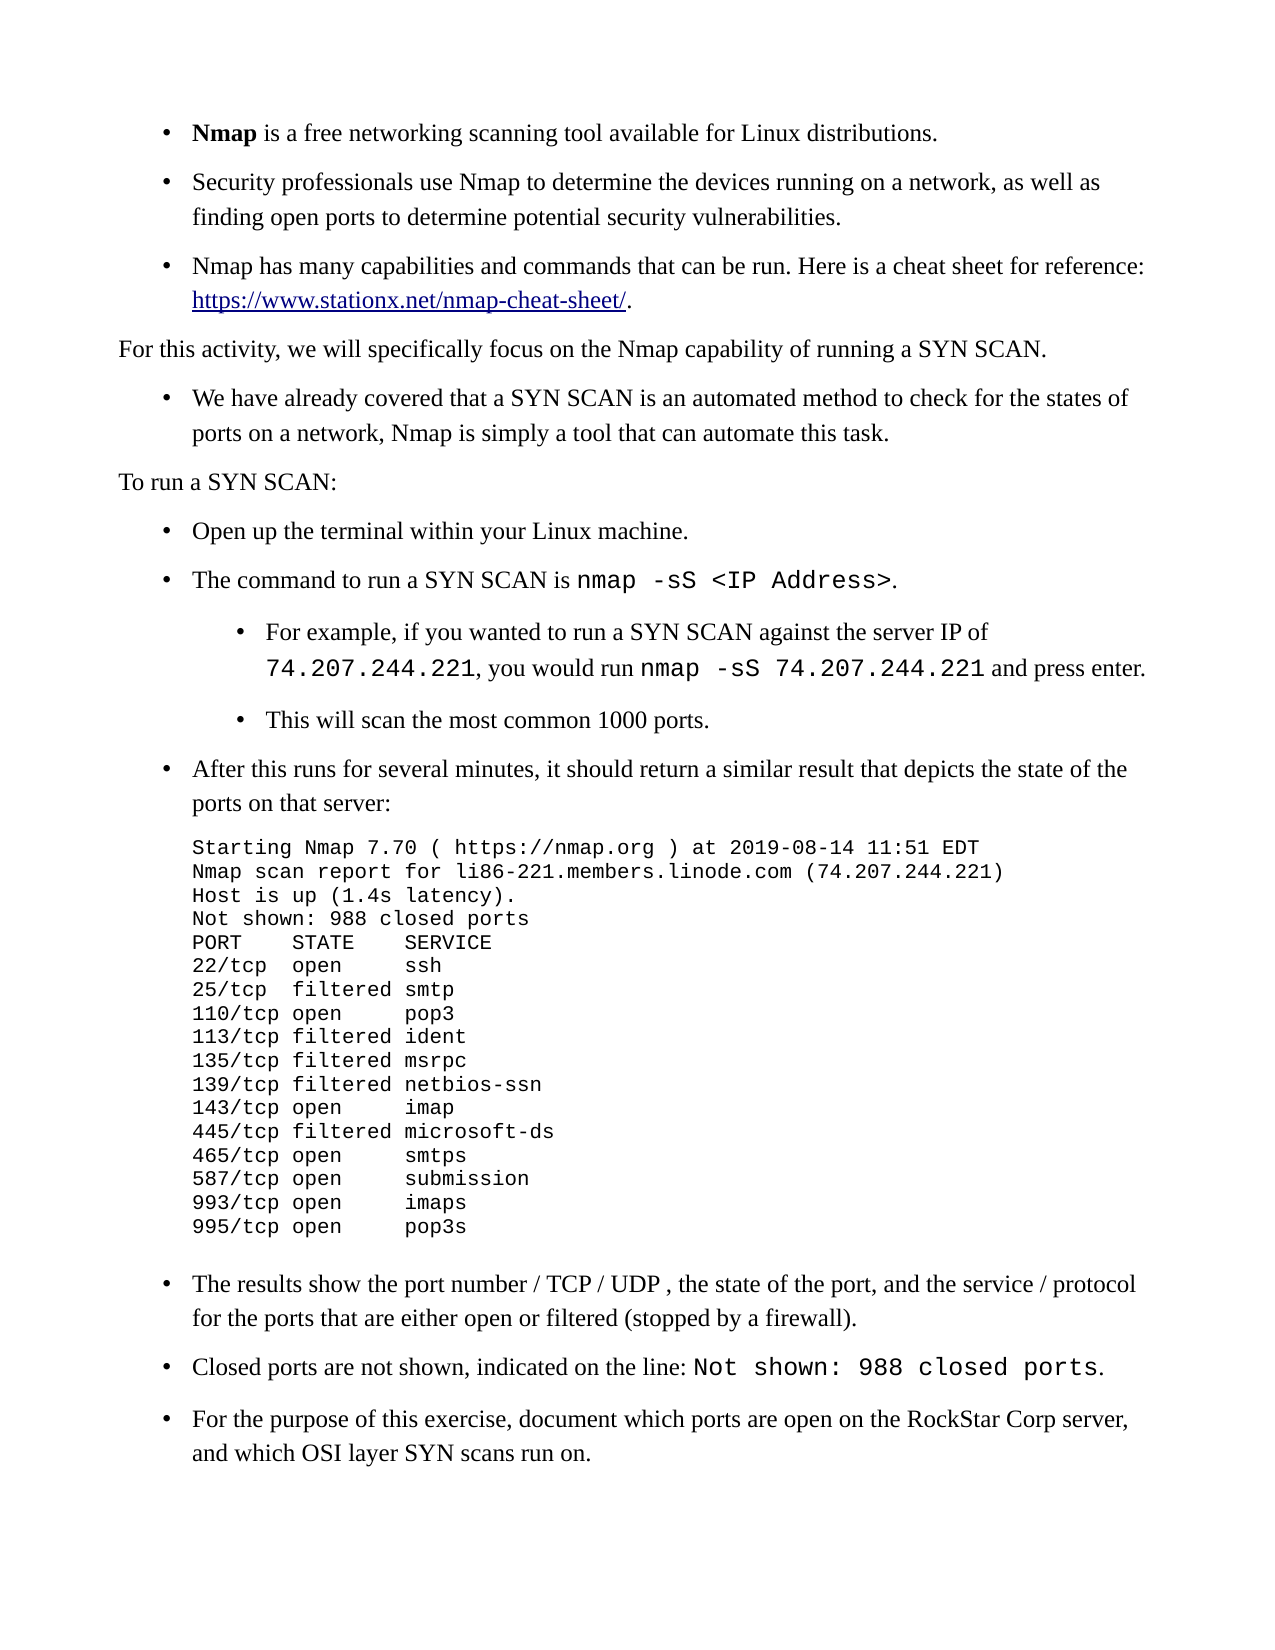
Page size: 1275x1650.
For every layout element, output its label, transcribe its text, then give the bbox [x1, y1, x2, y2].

list Security professionals use Nmap to determine the devices running on a network, as well as finding open ports to determine potential security vulnerabilities. [162, 167, 1157, 230]
list Open up the terminal within your Linux machine. [162, 516, 1157, 545]
list The command to run a SYN SCAN is nmap -sS <IP Address>. [162, 565, 1157, 596]
list 995/tcp open pop3s [162, 1216, 1157, 1239]
list The results show the port number / TCP / UDP , the state of the port, and the service / protocol for the ports that are either open or filtered (stopped by a firewall). [162, 1269, 1157, 1332]
list Nmap scan report for li86-221.members.linode.com (74.207.244.221) [162, 861, 1157, 884]
list PORT STATE SERVICE [162, 932, 1157, 956]
list 143/tcp open imap [162, 1097, 1157, 1121]
list 139/tcp filtered netbios-ssn [162, 1074, 1157, 1097]
list 587/tcp open submission [162, 1168, 1157, 1192]
list 22/tcp open ssh [162, 956, 1157, 979]
list 135/tcp filtered msrpc [162, 1050, 1157, 1074]
list Host is up (1.4s latency). [162, 884, 1157, 908]
list 445/tcp filtered microsoft-ds [162, 1121, 1157, 1145]
list For the purpose of this exercise, document which ports are open on the RockStar Corp server, and which OSI layer SYN scans run on. [162, 1404, 1157, 1467]
list 110/tcp open pop3 [162, 1003, 1157, 1026]
list 465/tcp open smtps [162, 1145, 1157, 1168]
list This will scan the most common 1000 ports. [236, 705, 1157, 733]
list Starting Nmap 7.70 ( https://nmap.org ) at 2019-08-14 11:51 EDT [162, 837, 1157, 861]
list Nmap is a free networking scanning tool available for Linux distributions. [162, 118, 1157, 147]
list Not shown: 988 closed ports [162, 908, 1157, 932]
list Nmap has many capabilities and commands that can be run. Here is a cheat sheet for reference: https://www.stationx.net/nmap-cheat-sheet/. [162, 251, 1157, 314]
text For this activity, we will specifically focus on the Nmap capability of running a SYN SCAN. [118, 334, 1157, 363]
list After this runs for several minutes, it should return a similar result that depicts the state of the ports on that server: [162, 754, 1157, 817]
list For example, if you wanted to run a SYN SCAN against the server IP of 74.207.244.221, you would run nmap -sS 74.207.244.221 and press enter. [236, 617, 1157, 684]
list 993/tcp open imaps [162, 1192, 1157, 1216]
text To run a SYN SCAN: [118, 467, 1157, 496]
list We have already covered that a SYN SCAN is an automated method to check for the states of ports on a network, Nmap is simply a tool that can automate this task. [162, 383, 1157, 447]
list 113/tcp filtered ident [162, 1026, 1157, 1050]
list 25/tcp filtered smtp [162, 979, 1157, 1003]
list Closed ports are not shown, indicated on the line: Not shown: 988 closed ports. [162, 1352, 1157, 1383]
